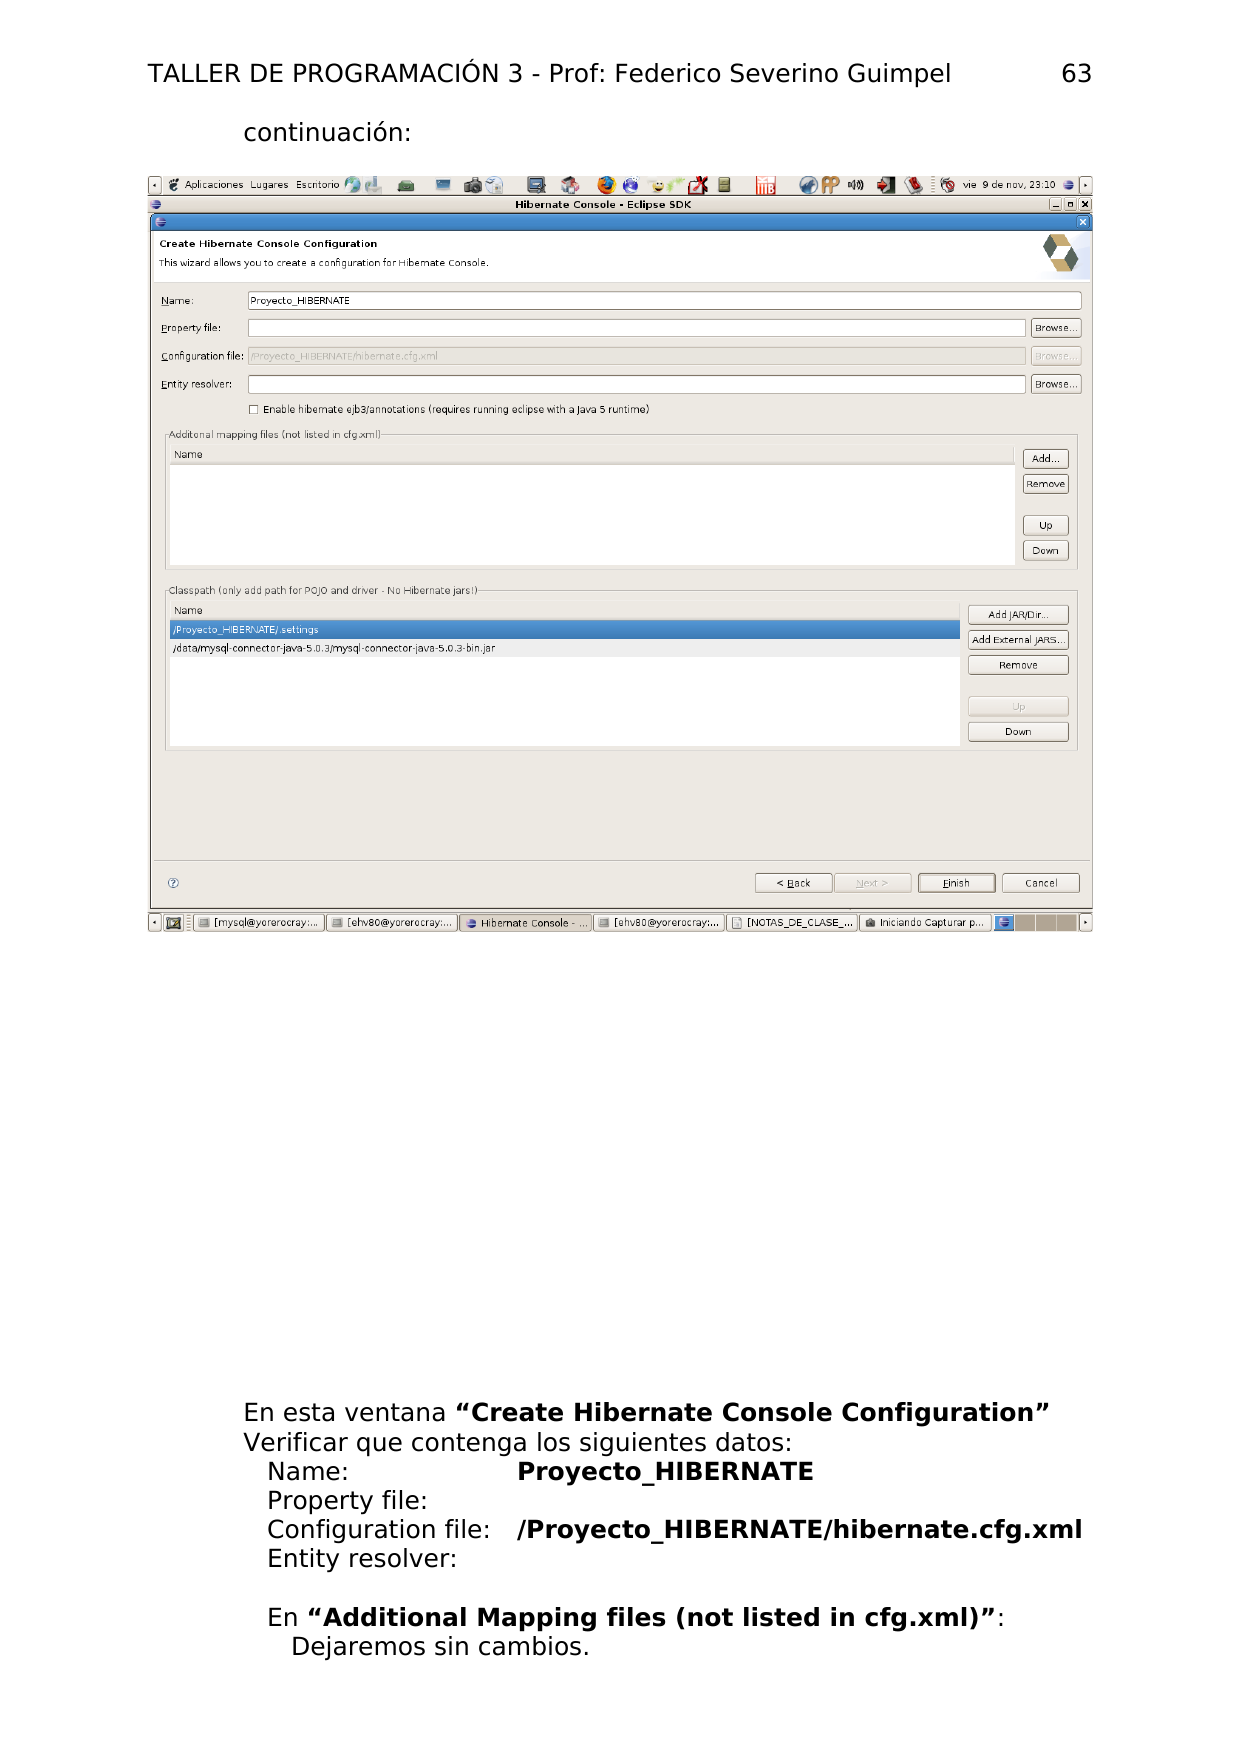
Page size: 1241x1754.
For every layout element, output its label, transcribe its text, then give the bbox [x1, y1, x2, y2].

text Verificar que contenga los siguientes datos: [148, 1428, 1093, 1457]
picture [147, 176, 1093, 932]
text Entity resolver: [148, 1544, 1093, 1574]
text continuación: [148, 118, 1093, 147]
text Property file: [148, 1486, 1093, 1515]
text Configuration file: /Proyecto_HIBERNATE/hibernate.cfg.xml [148, 1515, 1093, 1544]
text Dejaremos sin cambios. [148, 1632, 1093, 1661]
text Name: Proyecto_HIBERNATE [148, 1457, 1093, 1486]
text En “Additional Mapping files (not listed in cfg.xml)”: [148, 1603, 1093, 1632]
text En esta ventana “Create Hibernate Console Configuration” [148, 1399, 1093, 1428]
